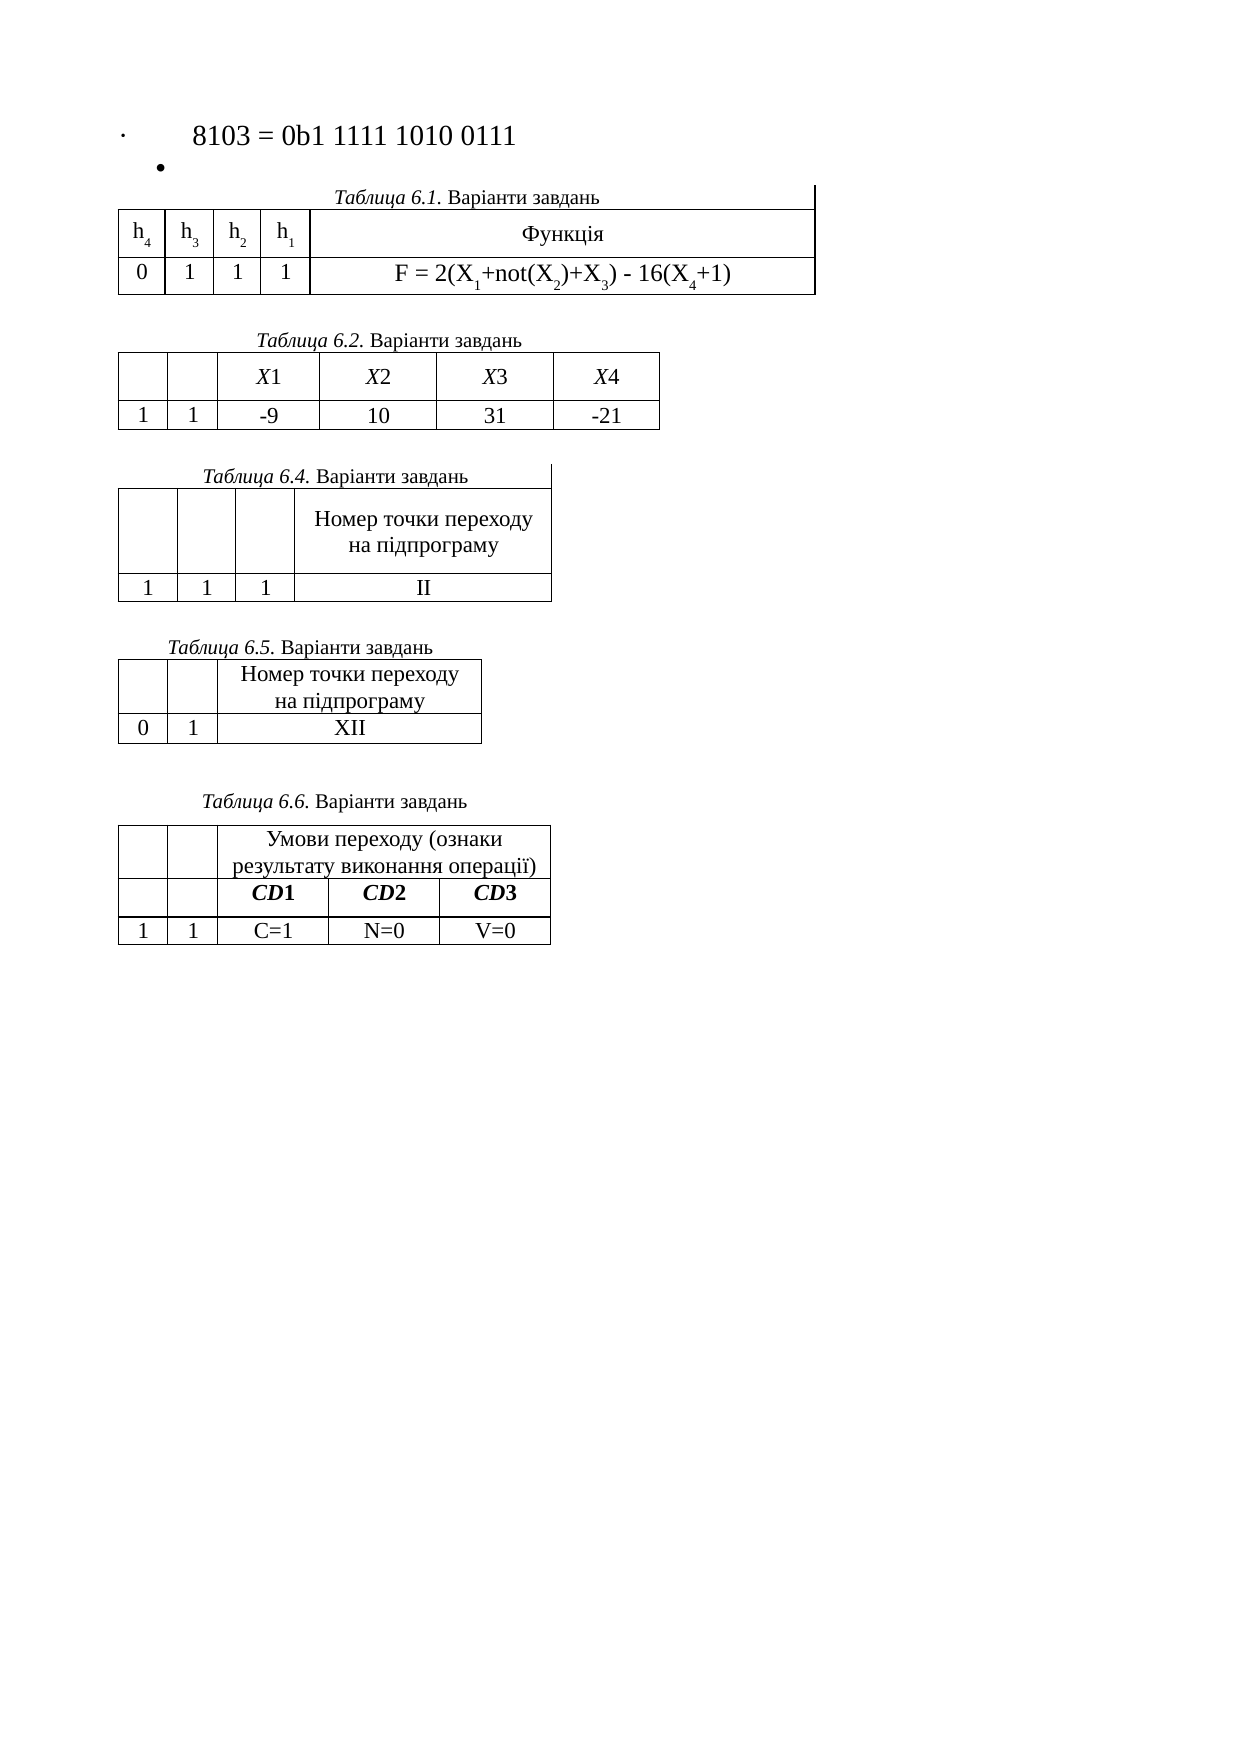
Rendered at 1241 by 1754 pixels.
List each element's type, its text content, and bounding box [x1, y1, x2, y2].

table_cell 1 [119, 918, 167, 944]
table_cell [119, 660, 167, 713]
table_header Таблица 6.1. Варіанти завдань [118, 185, 814, 209]
table_cell N=0 [329, 918, 439, 944]
table_cell [168, 660, 217, 713]
table_header Таблица 6.2. Варіанти завдань [118, 328, 659, 352]
table_cell X4 [554, 353, 659, 399]
table_cell II [295, 574, 551, 601]
table_cell CD1 [218, 879, 328, 916]
table_cell [168, 353, 217, 399]
table_cell [119, 826, 167, 878]
table_header Таблица 6.6. Варіанти завдань [118, 777, 550, 824]
table_cell CD3 [440, 879, 550, 916]
table_cell Номер точки переходу на підпрограму [295, 489, 551, 573]
table_cell [119, 489, 177, 573]
table_cell [178, 489, 235, 573]
table_cell 31 [437, 401, 553, 429]
table_cell 1 [168, 401, 217, 429]
table_cell [168, 879, 217, 916]
table_cell 1 [261, 258, 309, 294]
table_cell C=1 [218, 918, 328, 944]
table_cell XII [218, 714, 481, 743]
subtitle 8103 = 0b1 1111 1010 0111 [118, 118, 1122, 152]
table_cell Функція [311, 210, 814, 257]
table_cell [119, 353, 167, 399]
table_cell V=0 [440, 918, 550, 944]
table_cell 1 [178, 574, 235, 601]
table_cell 1 [168, 918, 217, 944]
table_cell 1 [168, 714, 217, 743]
table_cell h1 [261, 210, 309, 257]
table_cell X1 [218, 353, 319, 399]
table_cell 1 [236, 574, 294, 601]
table_cell Номер точки переходу на підпрограму [218, 660, 481, 713]
table_cell CD2 [329, 879, 439, 916]
table_cell [236, 489, 294, 573]
table_cell -9 [218, 401, 319, 429]
table_cell [168, 826, 217, 878]
table_cell h3 [166, 210, 213, 257]
table_cell 1 [119, 401, 167, 429]
table_cell h2 [214, 210, 260, 257]
table_cell [119, 879, 167, 916]
table_cell h4 [119, 210, 164, 257]
table_cell -21 [554, 401, 659, 429]
table_header Таблица 6.5. Варіанти завдань [118, 635, 482, 659]
table_cell 1 [166, 258, 213, 294]
table_cell 0 [119, 258, 164, 294]
table_cell 1 [214, 258, 260, 294]
table_cell 1 [119, 574, 177, 601]
table_cell Умови переходу (ознаки результату виконання операції) [218, 826, 550, 878]
table_cell X2 [320, 353, 436, 399]
table_cell 10 [320, 401, 436, 429]
table_cell X3 [437, 353, 553, 399]
table_cell F = 2(X1+not(X2)+X3) - 16(X4+1) [311, 258, 814, 294]
table_cell 0 [119, 714, 167, 743]
